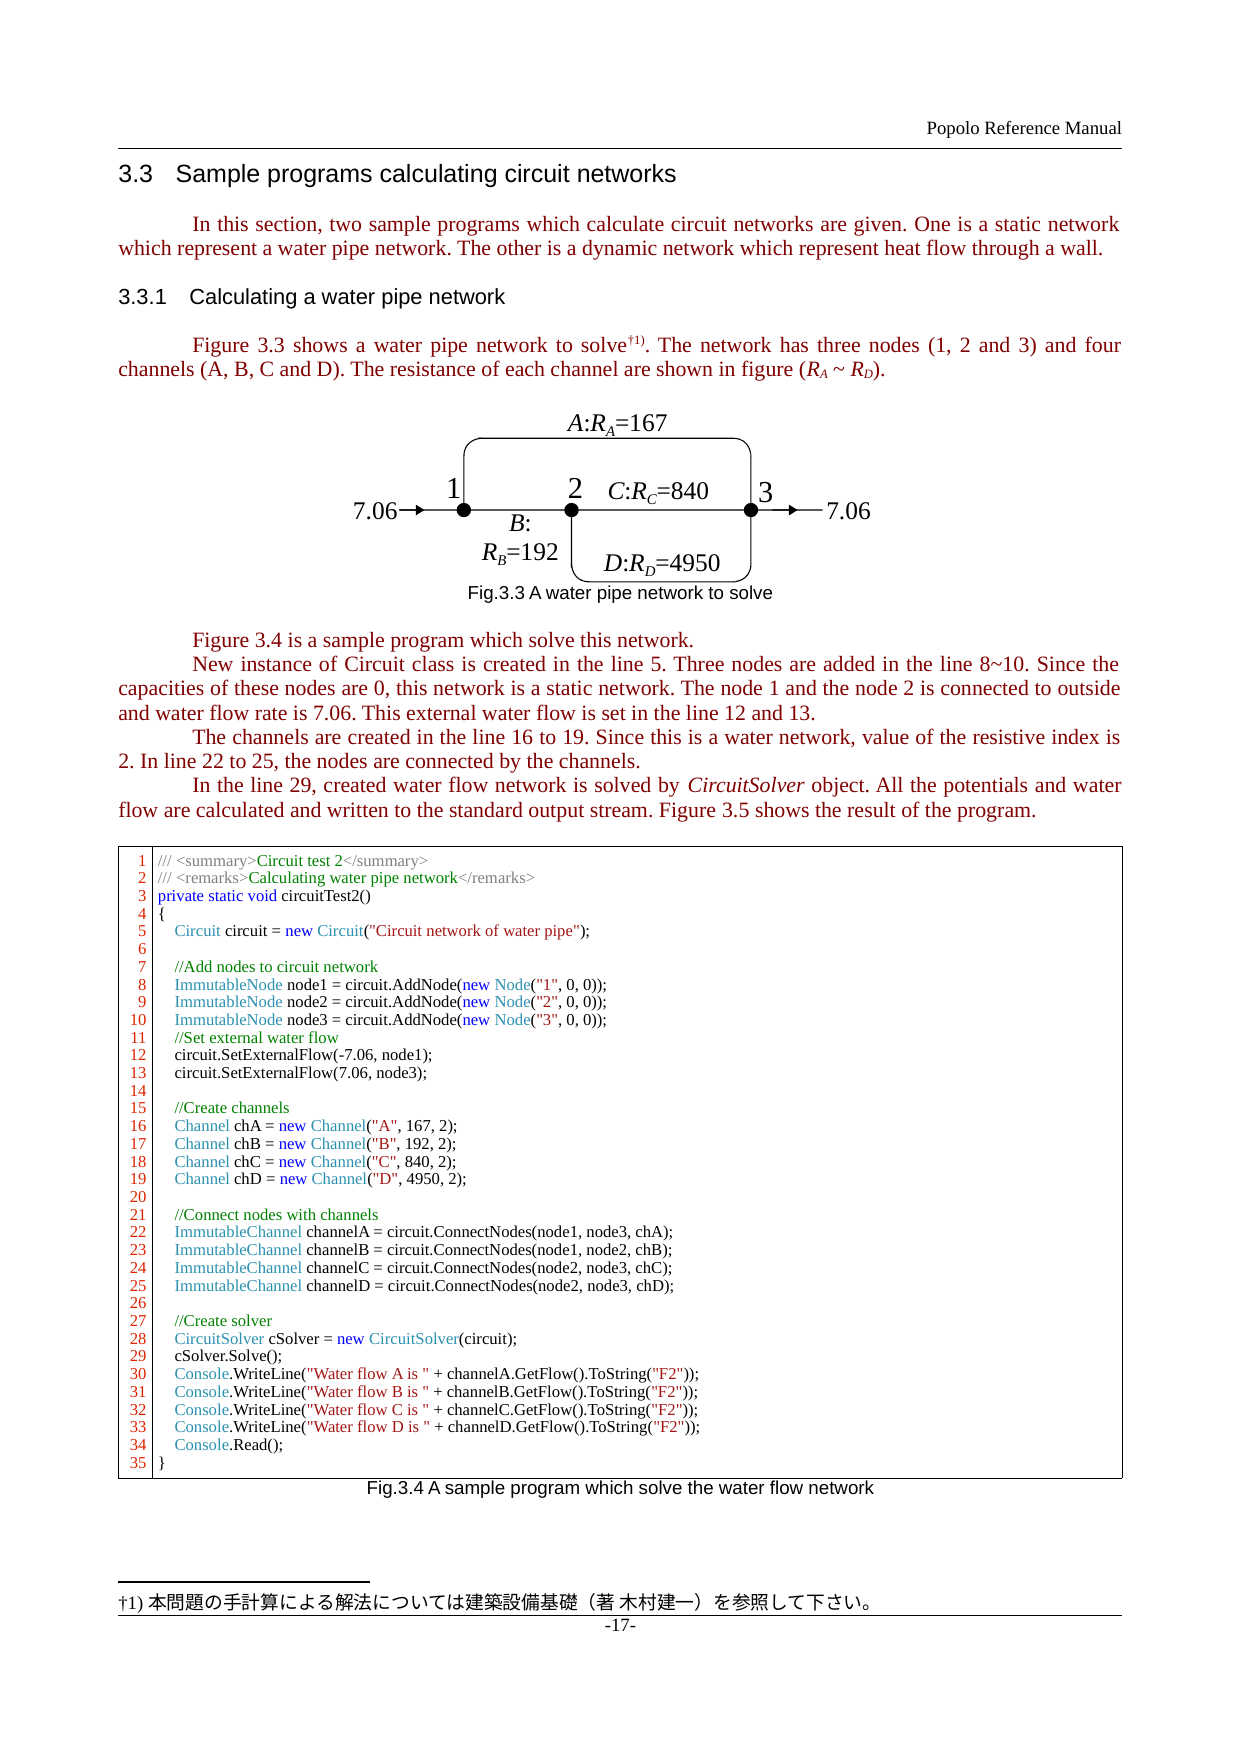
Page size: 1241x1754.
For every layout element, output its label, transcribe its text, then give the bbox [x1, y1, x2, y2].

text In the line 29, created water flow network is solved by CircuitSolver object. All the potentials and water flow are calculated and written to the standard output stream. Figure 3.5 shows the result of the program. [118, 773, 1122, 822]
text In this section, two sample programs which calculate circuit networks are given. One is a static network which represent a water pipe network. The other is a dynamic network which represent heat flow through a wall. [118, 212, 1122, 260]
text Figure 3.4 is a sample program which solve this network. [118, 628, 1122, 652]
text The channels are created in the line 16 to 19. Since this is a water network, value of the resistive index is 2. In line 22 to 25, the nodes are connected by the channels. [118, 725, 1122, 773]
text Figure 3.3 shows a water pipe network to solve†). The network has three nodes (1, 2 and 3) and four channels (A, B, C and D). The resistance of each channel are shown in figure (RA ~ RD). [118, 333, 1122, 382]
text 本問題の手計算による解法については建築設備基礎（著 木村建一）を参照して下さい。 [118, 1588, 1122, 1615]
subtitle Calculating a water pipe network [118, 284, 1122, 309]
text New instance of Circuit class is created in the line 5. Three nodes are added in the line 8~10. Since the capacities of these nodes are 0, this network is a static network. The node 1 and the node 2 is connected to outside and water flow rate is 7.06. This external water flow is set in the line 12 and 13. [118, 652, 1122, 725]
table_header /// <summary>Circuit test 2</summary> /// <remarks>Calculating water pipe network</remarks> private static void circuitTest2() { Circuit circuit = new Circuit("Circuit network of water pipe"); //Add nodes to circuit network ImmutableNode node1 = circuit.AddNode(new Node("1", 0, 0)); ImmutableNode node2 = circuit.AddNode(new Node("2", 0, 0)); ImmutableNode node3 = circuit.AddNode(new Node("3", 0, 0)); //Set external water flow circuit.SetExternalFlow(-7.06, node1); circuit.SetExternalFlow(7.06, node3); //Create channels Channel chA = new Channel("A", 167, 2); Channel chB = new Channel("B", 192, 2); Channel chC = new Channel("C", 840, 2); Channel chD = new Channel("D", 4950, 2); //Connect nodes with channels ImmutableChannel channelA = circuit.ConnectNodes(node1, node3, chA); ImmutableChannel channelB = circuit.ConnectNodes(node1, node2, chB); ImmutableChannel channelC = circuit.ConnectNodes(node2, node3, chC); ImmutableChannel channelD = circuit.ConnectNodes(node2, node3, chD); //Create solver CircuitSolver cSolver = new CircuitSolver(circuit); cSolver.Solve(); Console.WriteLine("Water flow A is " + channelA.GetFlow().ToString("F2")); Console.WriteLine("Water flow B is " + channelB.GetFlow().ToString("F2")); Console.WriteLine("Water flow C is " + channelC.GetFlow().ToString("F2")); Console.WriteLine("Water flow D is " + channelD.GetFlow().ToString("F2")); Console.Read(); } [153, 847, 1122, 1477]
text Fig.3.4 A sample program which solve the water flow network [118, 1479, 1122, 1498]
table_header 1 2 3 4 5 6 7 8 9 10 11 12 13 14 15 16 17 18 19 20 21 22 23 24 25 26 27 28 29 30 31 32 33 34 35 [119, 847, 152, 1477]
subtitle Sample programs calculating circuit networks [118, 159, 1122, 187]
text Fig.3.3 A water pipe network to solve [118, 406, 1122, 603]
